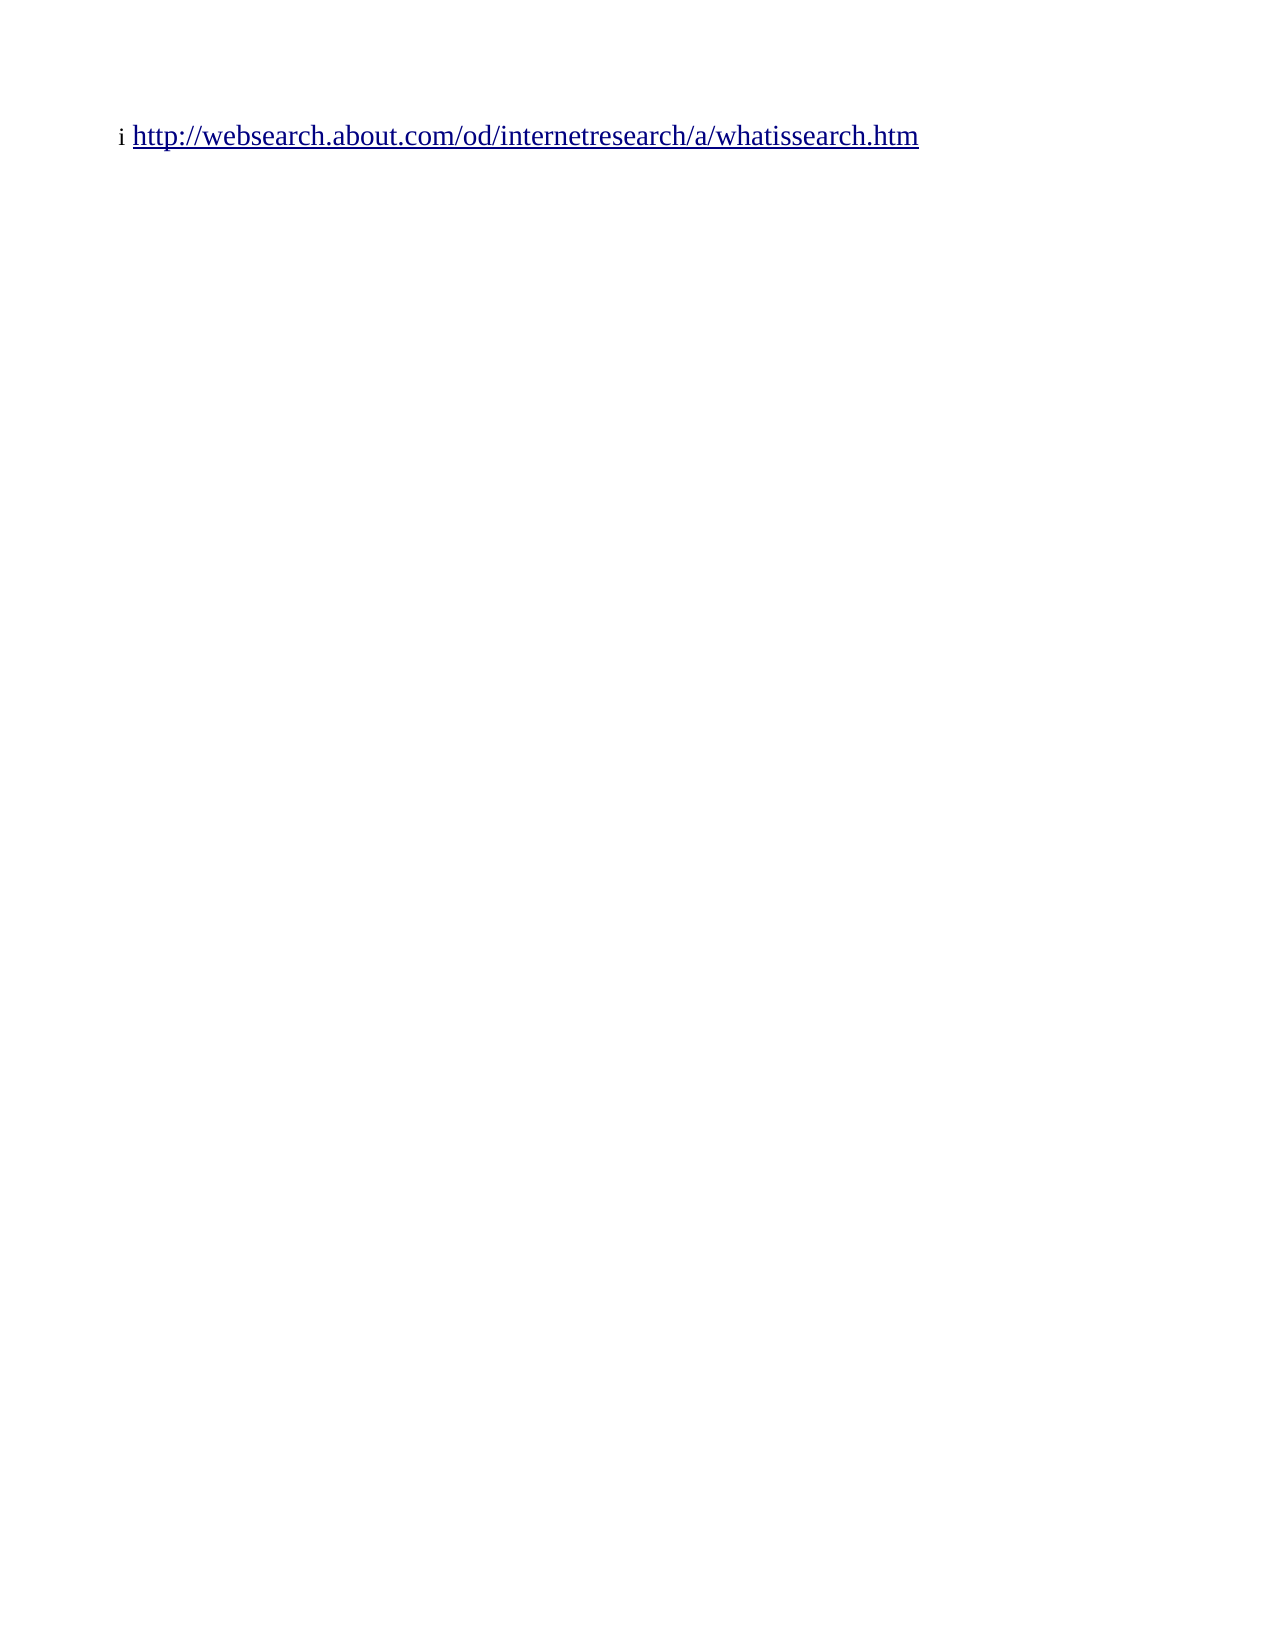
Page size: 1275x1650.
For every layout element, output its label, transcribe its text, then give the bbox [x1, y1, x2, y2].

list http://websearch.about.com/od/internetresearch/a/whatissearch.htm [118, 118, 1157, 152]
